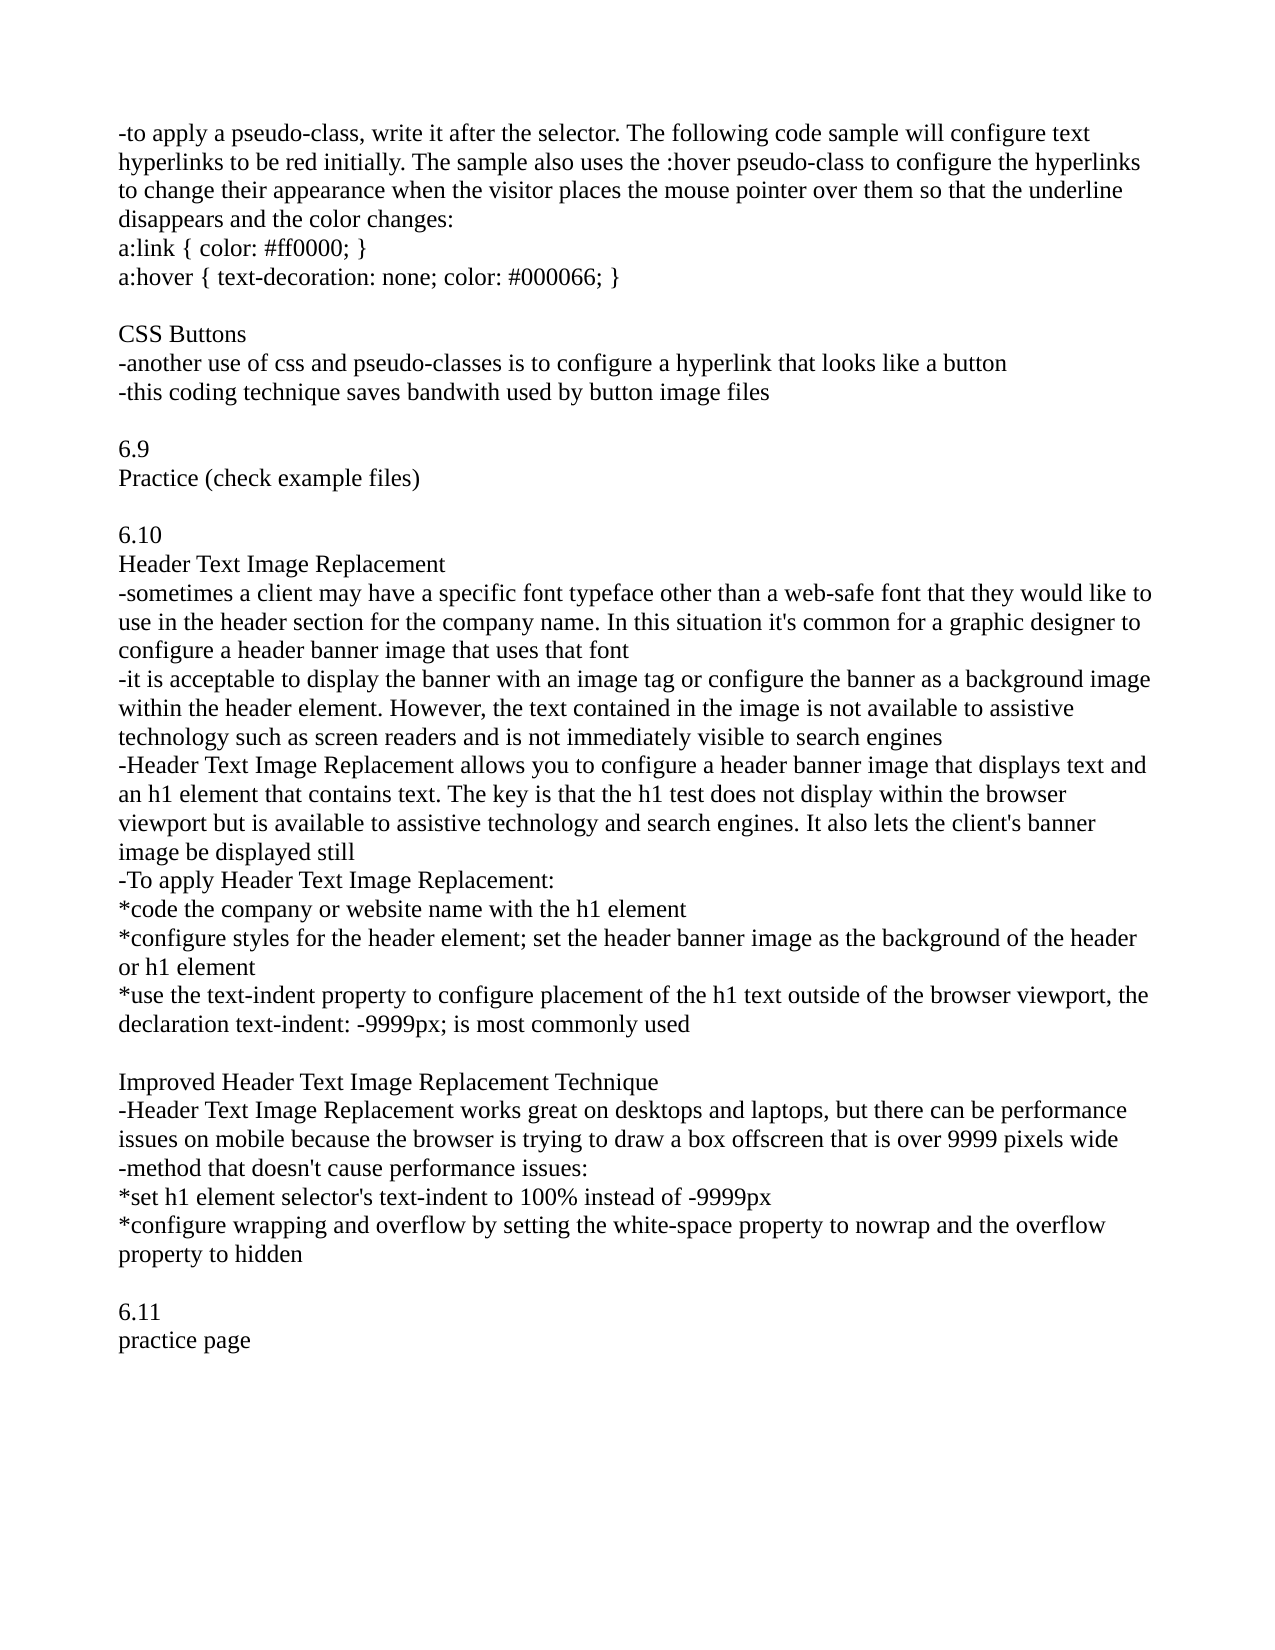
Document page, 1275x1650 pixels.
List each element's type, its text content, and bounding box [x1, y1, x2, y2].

text -this coding technique saves bandwith used by button image files [118, 377, 1157, 406]
text -method that doesn't cause performance issues: [118, 1153, 1157, 1182]
text a:link { color: #ff0000; } [118, 233, 1157, 262]
text *configure wrapping and overflow by setting the white-space property to nowrap and the overflow property to hidden [118, 1211, 1157, 1268]
text Header Text Image Replacement [118, 549, 1157, 578]
text -to apply a pseudo-class, write it after the selector. The following code sample will configure text hyperlinks to be red initially. The sample also uses the :hover pseudo-class to configure the hyperlinks to change their appearance when the visitor places the mouse pointer over them so that the underline disappears and the color changes: [118, 118, 1157, 233]
text Improved Header Text Image Replacement Technique [118, 1067, 1157, 1096]
text -Header Text Image Replacement works great on desktops and laptops, but there can be performance issues on mobile because the browser is trying to draw a box offscreen that is over 9999 pixels wide [118, 1096, 1157, 1153]
text a:hover { text-decoration: none; color: #000066; } [118, 262, 1157, 291]
text -To apply Header Text Image Replacement: [118, 866, 1157, 894]
text -another use of css and pseudo-classes is to configure a hyperlink that looks like a button [118, 348, 1157, 377]
text *configure styles for the header element; set the header banner image as the background of the header or h1 element [118, 923, 1157, 981]
text *set h1 element selector's text-indent to 100% instead of -9999px [118, 1182, 1157, 1211]
text CSS Buttons [118, 319, 1157, 348]
text -Header Text Image Replacement allows you to configure a header banner image that displays text and an h1 element that contains text. The key is that the h1 test does not display within the browser viewport but is available to assistive technology and search engines. It also lets the client's banner image be displayed still [118, 751, 1157, 866]
text *use the text-indent property to configure placement of the h1 text outside of the browser viewport, the declaration text-indent: -9999px; is most commonly used [118, 981, 1157, 1038]
text 6.11 [118, 1297, 1157, 1326]
text -it is acceptable to display the banner with an image tag or configure the banner as a background image within the header element. However, the text contained in the image is not available to assistive technology such as screen readers and is not immediately visible to search engines [118, 664, 1157, 751]
text -sometimes a client may have a specific font typeface other than a web-safe font that they would like to use in the header section for the company name. In this situation it's common for a graphic designer to configure a header banner image that uses that font [118, 578, 1157, 664]
text 6.9 [118, 434, 1157, 463]
text 6.10 [118, 521, 1157, 549]
text *code the company or website name with the h1 element [118, 894, 1157, 923]
text practice page [118, 1326, 1157, 1354]
text Practice (check example files) [118, 463, 1157, 492]
